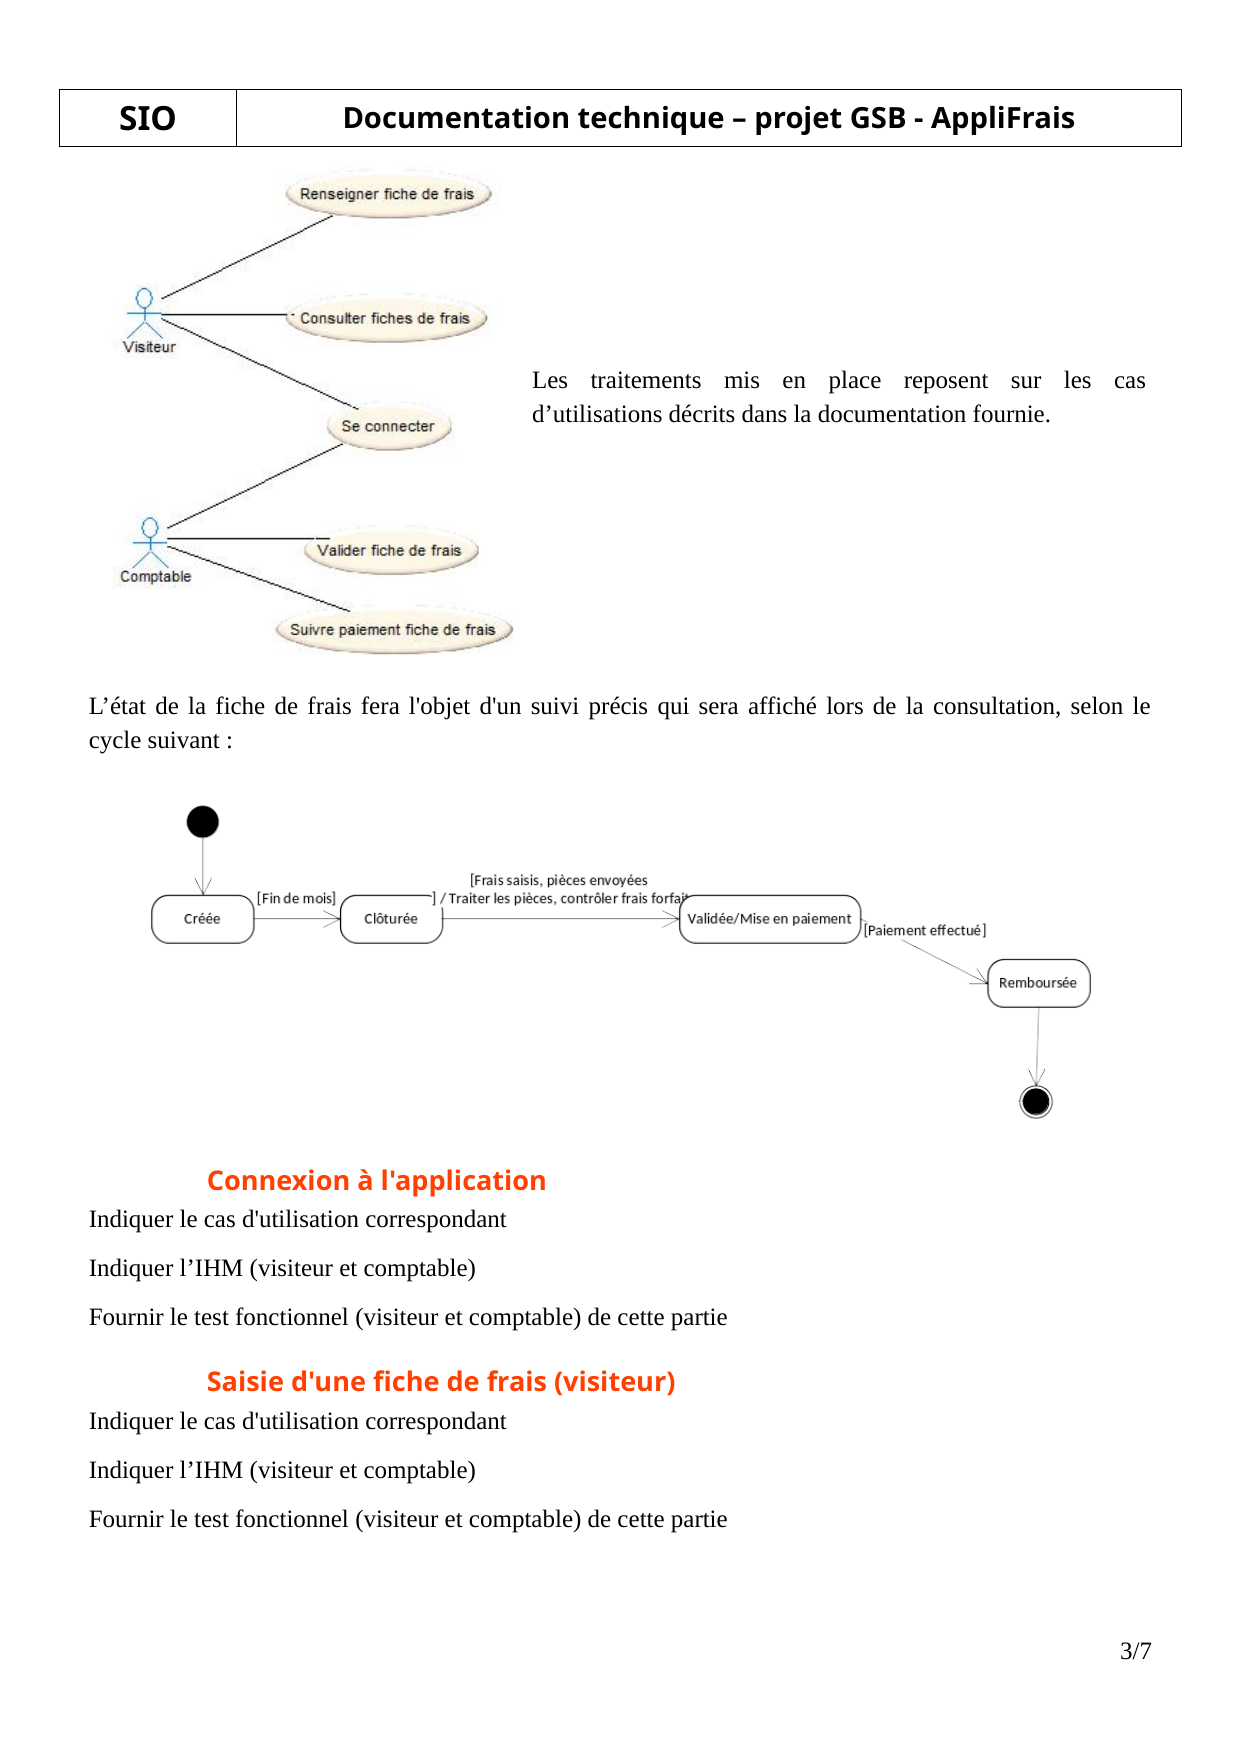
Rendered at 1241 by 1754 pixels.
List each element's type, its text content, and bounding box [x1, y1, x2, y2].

table_header Les traitements mis en place reposent sur les cas d’utilisations décrits dans la documentation fournie. [526, 151, 1152, 662]
text Fournir le test fonctionnel (visiteur et comptable) de cette partie [88, 1504, 1152, 1533]
text Indiquer le cas d'utilisation correspondant [88, 1406, 1152, 1434]
text Indiquer l’IHM (visiteur et comptable) [88, 1455, 1152, 1483]
text Fournir le test fonctionnel (visiteur et comptable) de cette partie [88, 1302, 1152, 1331]
subtitle Saisie d'une fiche de frais (visiteur) [207, 1363, 1152, 1400]
text Indiquer le cas d'utilisation correspondant [88, 1204, 1152, 1233]
text L’état de la fiche de frais fera l'objet d'un suivi précis qui sera affiché lors de la consultation, selon le cycle suivant : [88, 691, 1152, 754]
table_header [89, 151, 526, 662]
subtitle Connexion à l'application [207, 1161, 1152, 1198]
text Indiquer l’IHM (visiteur et comptable) [88, 1253, 1152, 1282]
